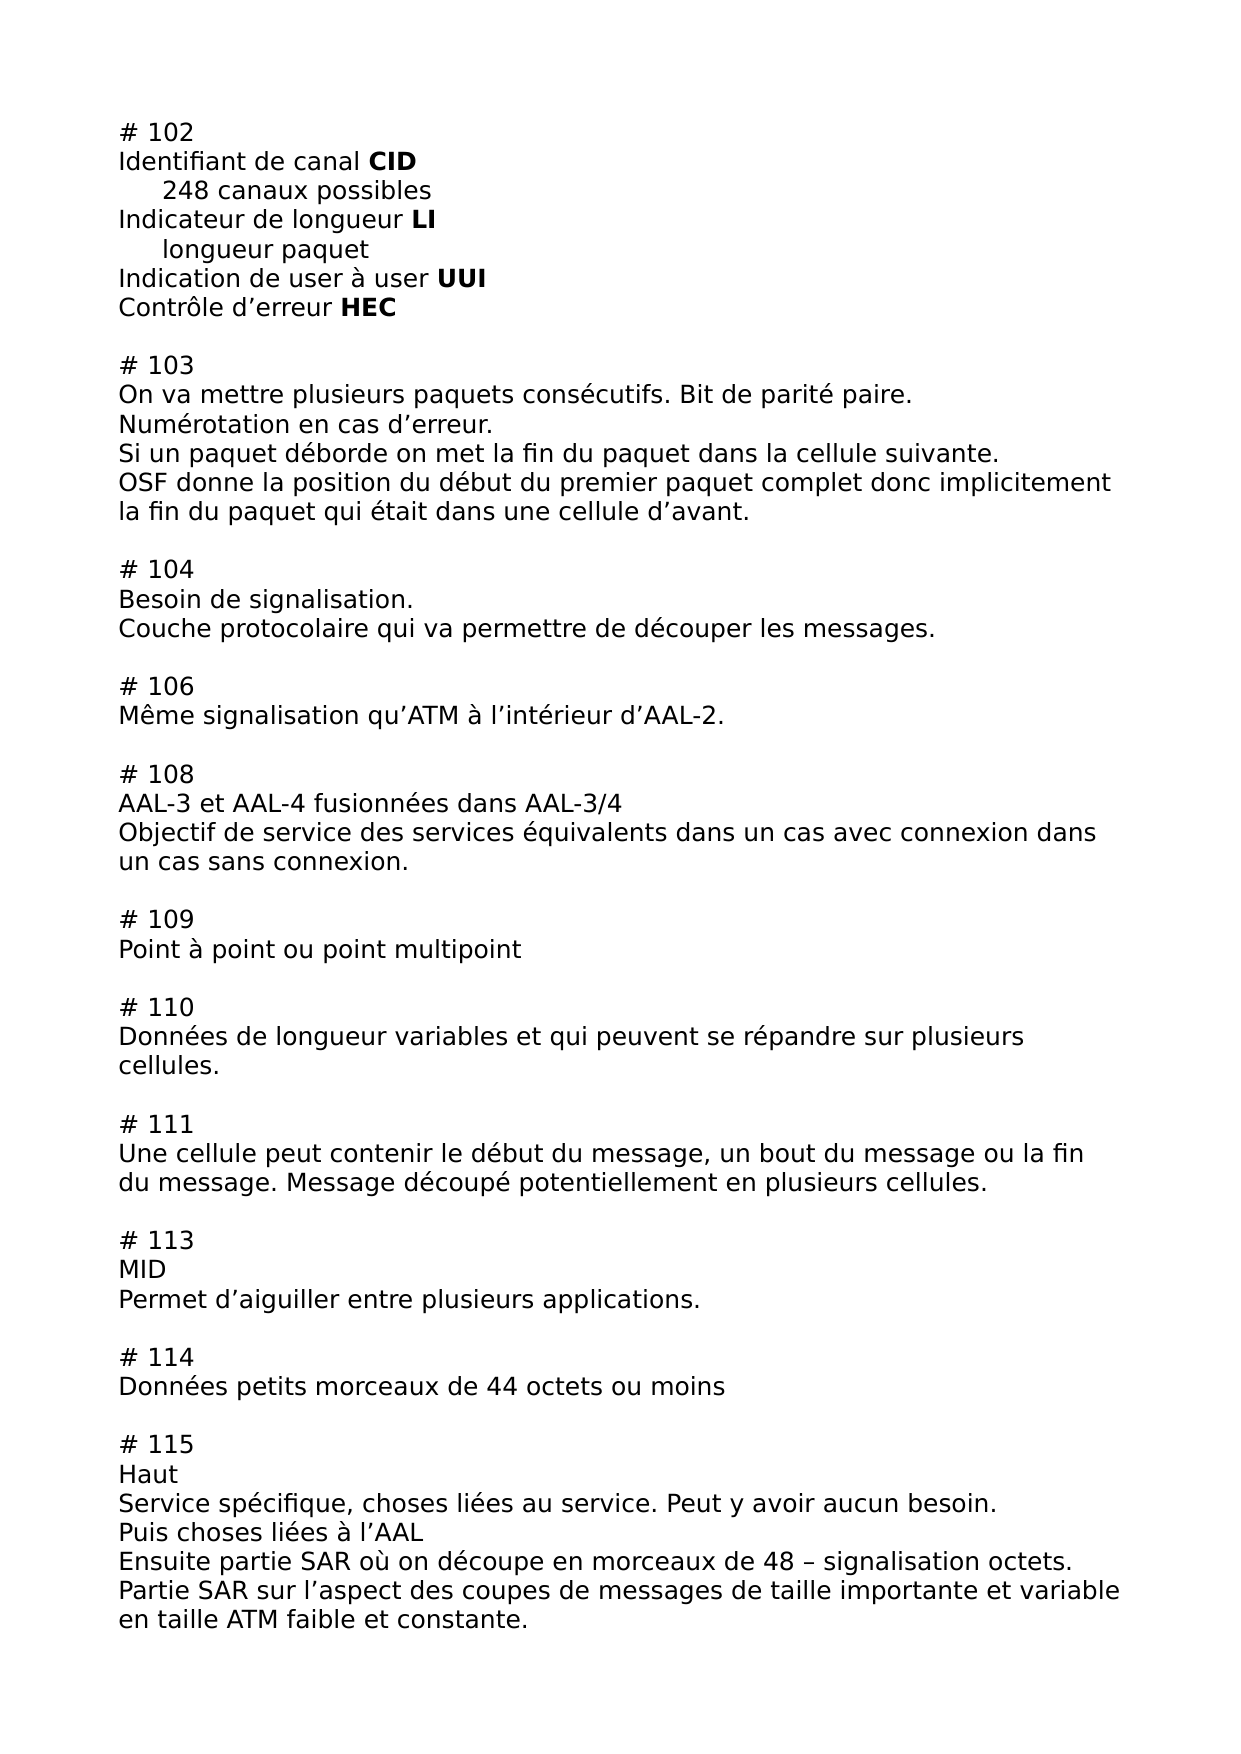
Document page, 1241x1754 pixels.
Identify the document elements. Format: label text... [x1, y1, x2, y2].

text # 102 [118, 118, 1122, 147]
text # 115 [118, 1431, 1122, 1460]
text # 111 [118, 1110, 1122, 1139]
text Indication de user à user UUI [118, 264, 1122, 293]
text MID [118, 1256, 1122, 1285]
text Haut [118, 1460, 1122, 1489]
text Même signalisation qu’ATM à l’intérieur d’AAL-2. [118, 701, 1122, 731]
text # 109 [118, 906, 1122, 935]
text Puis choses liées à l’AAL [118, 1518, 1122, 1547]
text # 108 [118, 760, 1122, 789]
text Identifiant de canal CID [118, 147, 1122, 176]
text On va mettre plusieurs paquets consécutifs. Bit de parité paire. [118, 381, 1122, 410]
text Point à point ou point multipoint [118, 935, 1122, 964]
text 248 canaux possibles [118, 176, 1122, 206]
text Partie SAR sur l’aspect des coupes de messages de taille importante et variable en taille ATM faible et constante. [118, 1576, 1122, 1635]
text Permet d’aiguiller entre plusieurs applications. [118, 1285, 1122, 1314]
text Une cellule peut contenir le début du message, un bout du message ou la fin du message. Message découpé potentiellement en plusieurs cellules. [118, 1139, 1122, 1197]
text longueur paquet [118, 235, 1122, 264]
text OSF donne la position du début du premier paquet complet donc implicitement la fin du paquet qui était dans une cellule d’avant. [118, 468, 1122, 526]
text Objectif de service des services équivalents dans un cas avec connexion dans un cas sans connexion. [118, 818, 1122, 876]
text # 106 [118, 672, 1122, 701]
text Couche protocolaire qui va permettre de découper les messages. [118, 614, 1122, 643]
text Si un paquet déborde on met la fin du paquet dans la cellule suivante. [118, 439, 1122, 468]
text Besoin de signalisation. [118, 585, 1122, 614]
text # 113 [118, 1226, 1122, 1256]
text # 114 [118, 1343, 1122, 1372]
text AAL-3 et AAL-4 fusionnées dans AAL-3/4 [118, 789, 1122, 818]
text # 110 [118, 993, 1122, 1022]
text Données de longueur variables et qui peuvent se répandre sur plusieurs cellules. [118, 1022, 1122, 1081]
text # 104 [118, 556, 1122, 585]
text Service spécifique, choses liées au service. Peut y avoir aucun besoin. [118, 1489, 1122, 1518]
text # 103 [118, 351, 1122, 381]
text Contrôle d’erreur HEC [118, 293, 1122, 322]
text Données petits morceaux de 44 octets ou moins [118, 1372, 1122, 1401]
text Numérotation en cas d’erreur. [118, 410, 1122, 439]
text Ensuite partie SAR où on découpe en morceaux de 48 – signalisation octets. [118, 1547, 1122, 1576]
text Indicateur de longueur LI [118, 206, 1122, 235]
